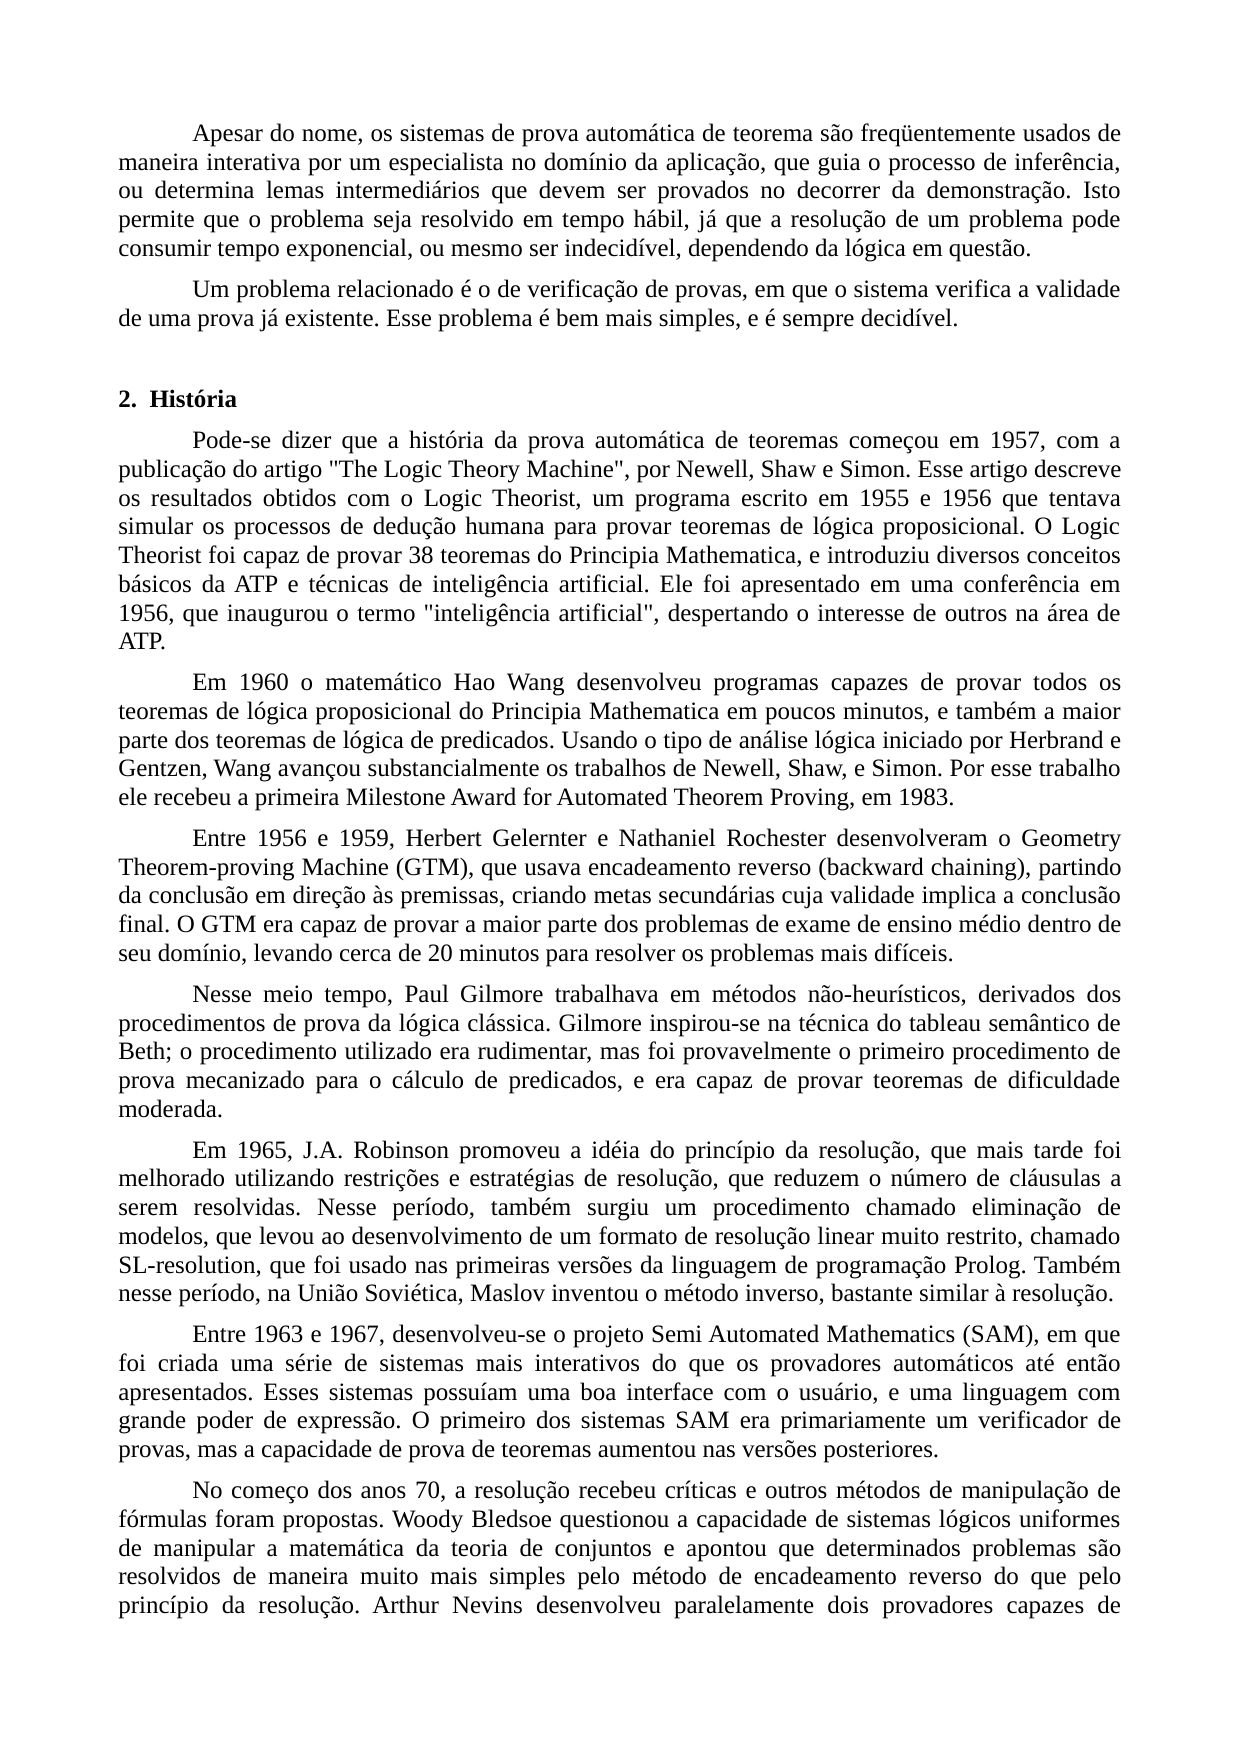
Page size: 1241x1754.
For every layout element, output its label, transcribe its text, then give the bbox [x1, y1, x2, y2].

text 2. História [118, 384, 1122, 413]
text No começo dos anos 70, a resolução recebeu críticas e outros métodos de manipulação de fórmulas foram propostas. Woody Bledsoe questionou a capacidade de sistemas lógicos uniformes de manipular a matemática da teoria de conjuntos e apontou que determinados problemas são resolvidos de maneira muito mais simples pelo método de encadeamento reverso do que pelo princípio da resolução. Arthur Nevins desenvolveu paralelamente dois provadores capazes de [118, 1475, 1122, 1619]
text Apesar do nome, os sistemas de prova automática de teorema são freqüentemente usados de maneira interativa por um especialista no domínio da aplicação, que guia o processo de inferência, ou determina lemas intermediários que devem ser provados no decorrer da demonstração. Isto permite que o problema seja resolvido em tempo hábil, já que a resolução de um problema pode consumir tempo exponencial, ou mesmo ser indecidível, dependendo da lógica em questão. [118, 118, 1122, 262]
text Entre 1956 e 1959, Herbert Gelernter e Nathaniel Rochester desenvolveram o Geometry Theorem-proving Machine (GTM), que usava encadeamento reverso (backward chaining), partindo da conclusão em direção às premissas, criando metas secundárias cuja validade implica a conclusão final. O GTM era capaz de provar a maior parte dos problemas de exame de ensino médio dentro de seu domínio, levando cerca de 20 minutos para resolver os problemas mais difíceis. [118, 823, 1122, 967]
text Em 1960 o matemático Hao Wang desenvolveu programas capazes de provar todos os teoremas de lógica proposicional do Principia Mathematica em poucos minutos, e também a maior parte dos teoremas de lógica de predicados. Usando o tipo de análise lógica iniciado por Herbrand e Gentzen, Wang avançou substancialmente os trabalhos de Newell, Shaw, e Simon. Por esse trabalho ele recebeu a primeira Milestone Award for Automated Theorem Proving, em 1983. [118, 667, 1122, 811]
text Pode-se dizer que a história da prova automática de teoremas começou em 1957, com a publicação do artigo "The Logic Theory Machine", por Newell, Shaw e Simon. Esse artigo descreve os resultados obtidos com o Logic Theorist, um programa escrito em 1955 e 1956 que tentava simular os processos de dedução humana para provar teoremas de lógica proposicional. O Logic Theorist foi capaz de provar 38 teoremas do Principia Mathematica, e introduziu diversos conceitos básicos da ATP e técnicas de inteligência artificial. Ele foi apresentado em uma conferência em 1956, que inaugurou o termo "inteligência artificial", despertando o interesse de outros na área de ATP. [118, 425, 1122, 655]
text Um problema relacionado é o de verificação de provas, em que o sistema verifica a validade de uma prova já existente. Esse problema é bem mais simples, e é sempre decidível. [118, 274, 1122, 331]
text Entre 1963 e 1967, desenvolveu-se o projeto Semi Automated Mathematics (SAM), em que foi criada uma série de sistemas mais interativos do que os provadores automáticos até então apresentados. Esses sistemas possuíam uma boa interface com o usuário, e uma linguagem com grande poder de expressão. O primeiro dos sistemas SAM era primariamente um verificador de provas, mas a capacidade de prova de teoremas aumentou nas versões posteriores. [118, 1319, 1122, 1463]
text Nesse meio tempo, Paul Gilmore trabalhava em métodos não-heurísticos, derivados dos procedimentos de prova da lógica clássica. Gilmore inspirou-se na técnica do tableau semântico de Beth; o procedimento utilizado era rudimentar, mas foi provavelmente o primeiro procedimento de prova mecanizado para o cálculo de predicados, e era capaz de provar teoremas de dificuldade moderada. [118, 979, 1122, 1123]
text Em 1965, J.A. Robinson promoveu a idéia do princípio da resolução, que mais tarde foi melhorado utilizando restrições e estratégias de resolução, que reduzem o número de cláusulas a serem resolvidas. Nesse período, também surgiu um procedimento chamado eliminação de modelos, que levou ao desenvolvimento de um formato de resolução linear muito restrito, chamado SL-resolution, que foi usado nas primeiras versões da linguagem de programação Prolog. Também nesse período, na União Soviética, Maslov inventou o método inverso, bastante similar à resolução. [118, 1135, 1122, 1307]
